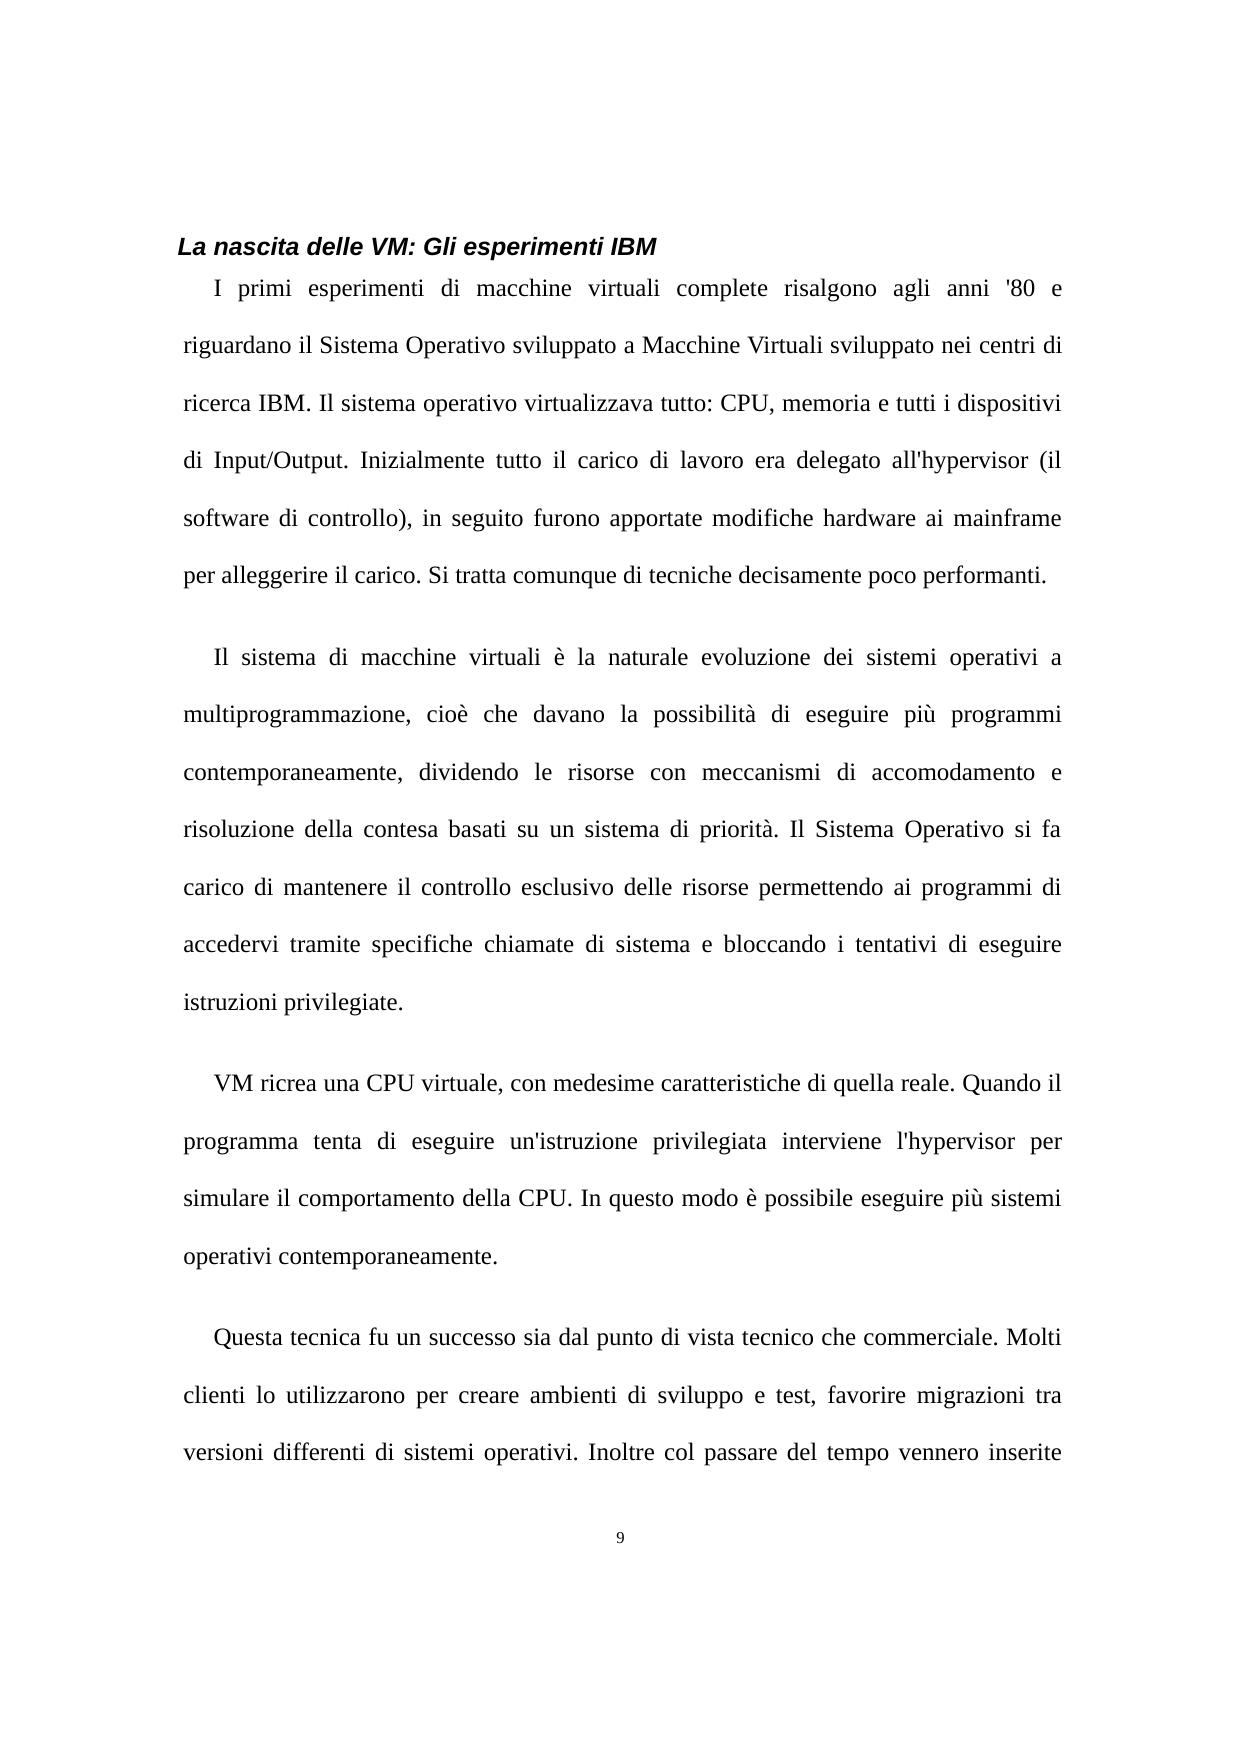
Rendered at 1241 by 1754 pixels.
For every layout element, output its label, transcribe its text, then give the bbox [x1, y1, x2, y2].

text VM ricrea una CPU virtuale, con medesime caratteristiche di quella reale. Quando il programma tenta di eseguire un'istruzione privilegiata interviene l'hypervisor per simulare il comportamento della CPU. In questo modo è possibile eseguire più sistemi operativi contemporaneamente. [183, 1068, 1063, 1269]
text Il sistema di macchine virtuali è la naturale evoluzione dei sistemi operativi a multiprogrammazione, cioè che davano la possibilità di eseguire più programmi contemporaneamente, dividendo le risorse con meccanismi di accomodamento e risoluzione della contesa basati su un sistema di priorità. Il Sistema Operativo si fa carico di mantenere il controllo esclusivo delle risorse permettendo ai programmi di accedervi tramite specifiche chiamate di sistema e bloccando i tentativi di eseguire istruzioni privilegiate. [183, 642, 1063, 1016]
text Questa tecnica fu un successo sia dal punto di vista tecnico che commerciale. Molti clienti lo utilizzarono per creare ambienti di sviluppo e test, favorire migrazioni tra versioni differenti di sistemi operativi. Inoltre col passare del tempo vennero inserite [183, 1322, 1063, 1466]
text I primi esperimenti di macchine virtuali complete risalgono agli anni '80 e riguardano il Sistema Operativo sviluppato a Macchine Virtuali sviluppato nei centri di ricerca IBM. Il sistema operativo virtualizzava tutto: CPU, memoria e tutti i dispositivi di Input/Output. Inizialmente tutto il carico di lavoro era delegato all'hypervisor (il software di controllo), in seguito furono apportate modifiche hardware ai mainframe per alleggerire il carico. Si tratta comunque di tecniche decisamente poco performanti. [183, 273, 1063, 589]
subtitle La nascita delle VM: Gli esperimenti IBM [177, 232, 1063, 260]
